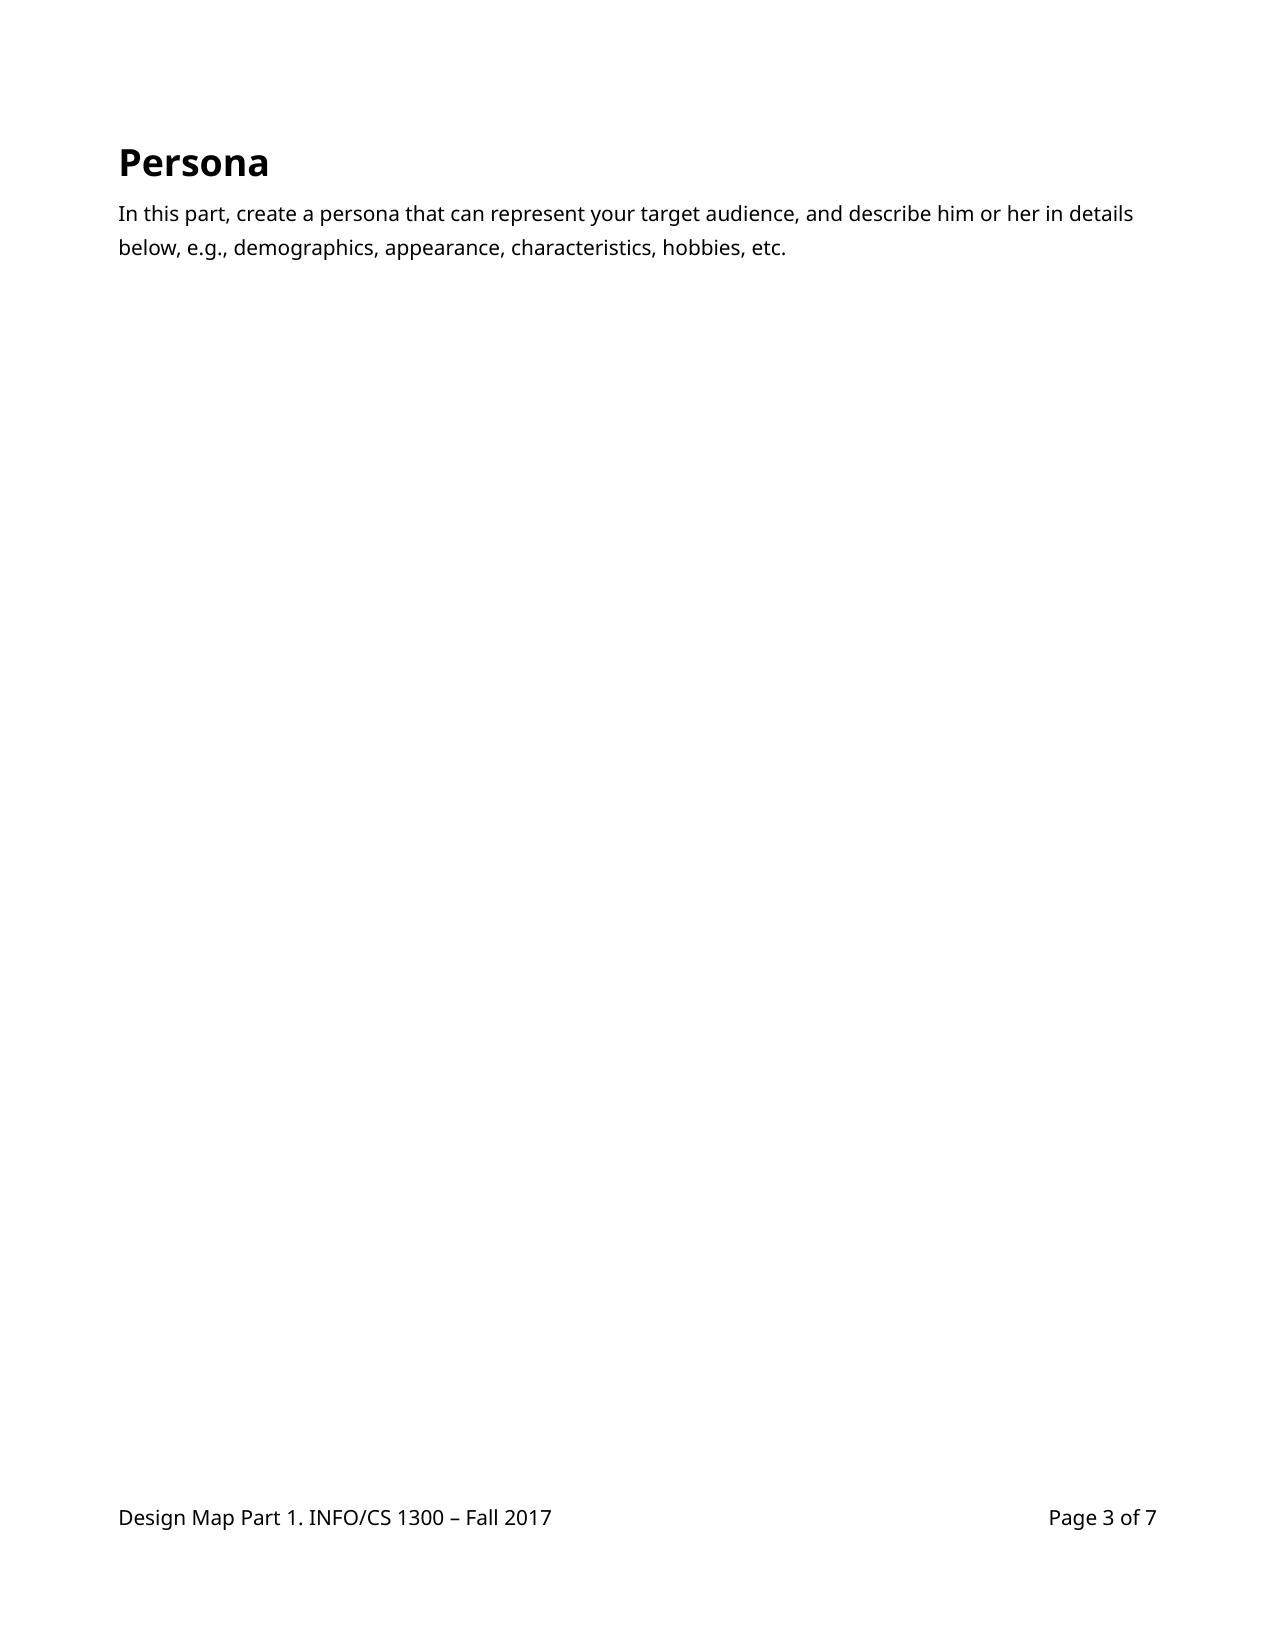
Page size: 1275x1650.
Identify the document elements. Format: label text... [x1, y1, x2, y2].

text In this part, create a persona that can represent your target audience, and describe him or her in details below, e.g., demographics, appearance, characteristics, hobbies, etc. [118, 199, 1157, 262]
subtitle Persona [118, 136, 1157, 187]
